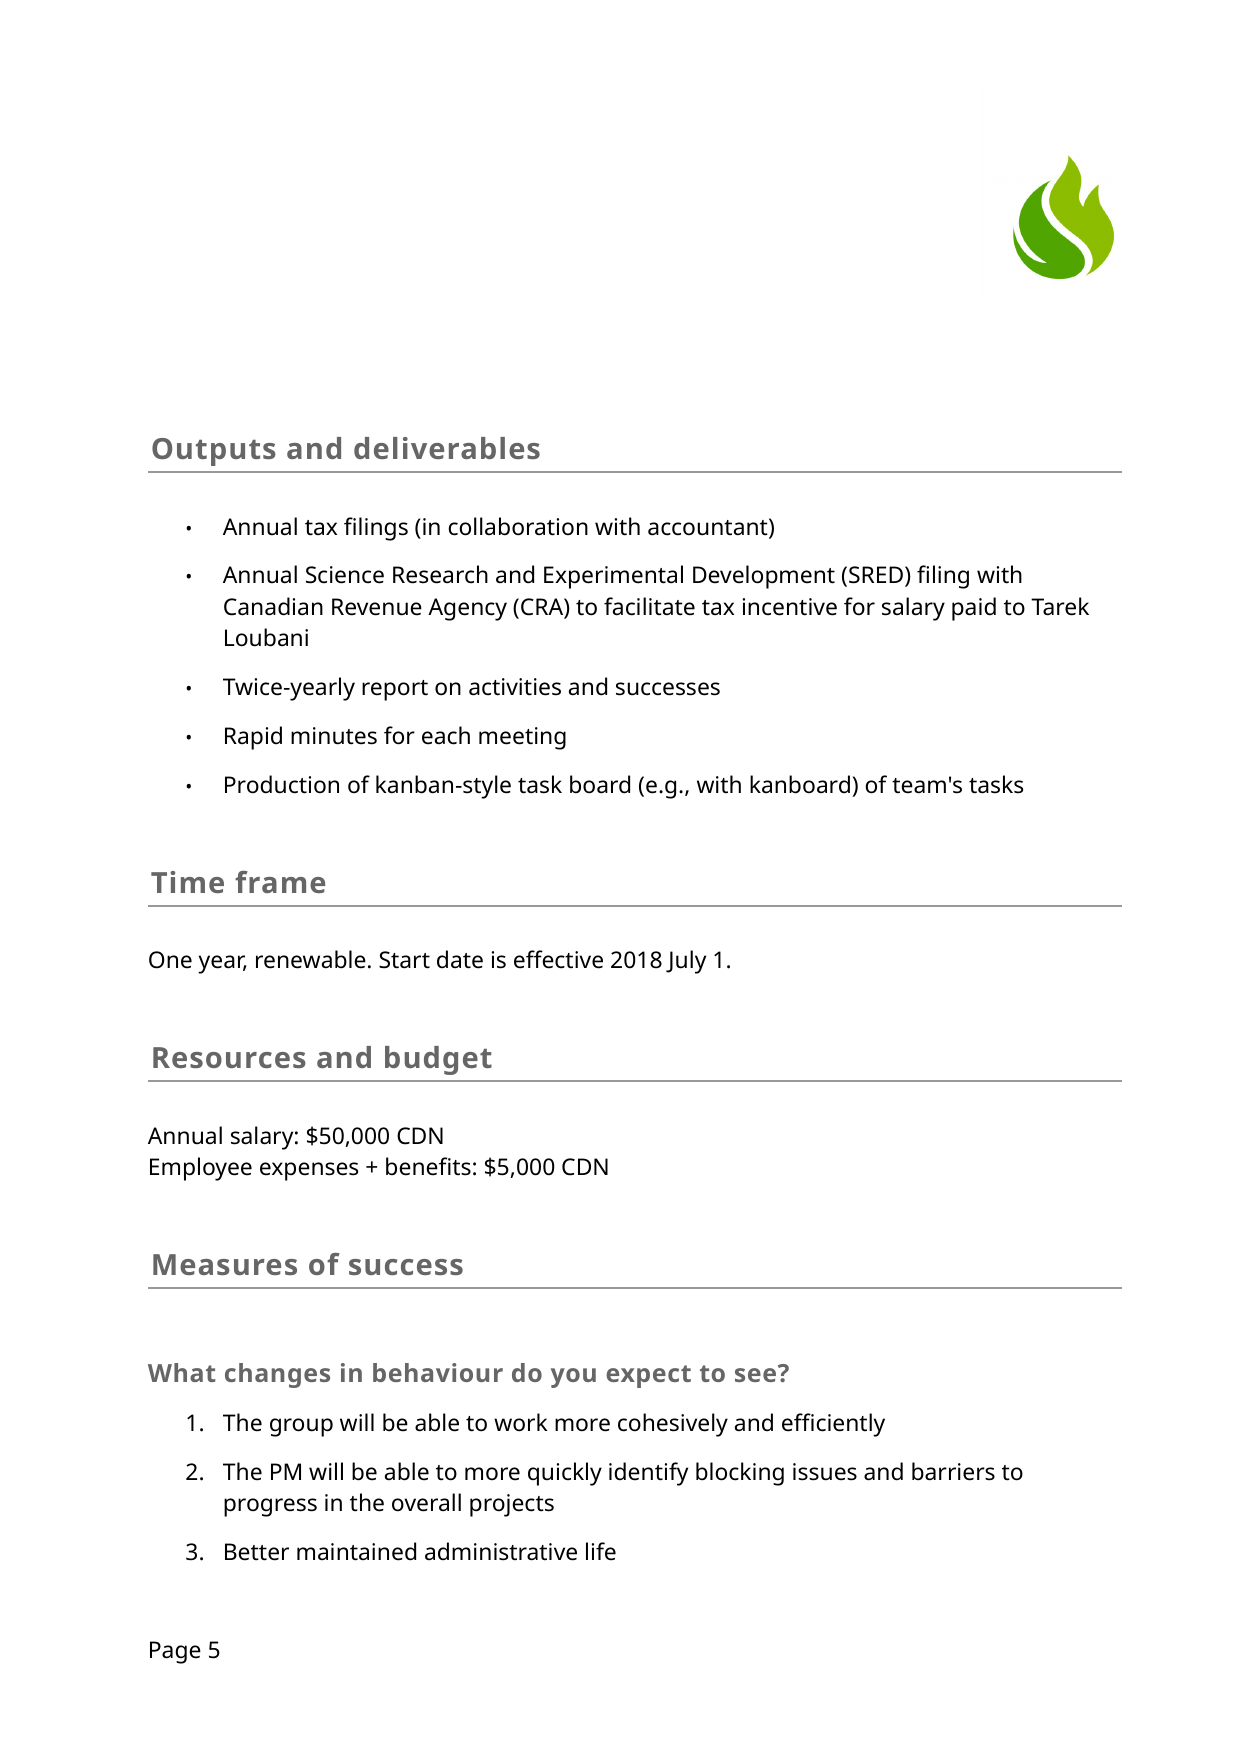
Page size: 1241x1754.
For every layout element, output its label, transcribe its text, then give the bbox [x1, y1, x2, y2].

subtitle What changes in behaviour do you expect to see? [148, 1356, 1122, 1390]
subtitle Resources and budget [148, 1034, 1122, 1080]
subtitle Time frame [148, 859, 1122, 905]
picture [981, 83, 1026, 298]
list Annual tax filings (in collaboration with accountant) [185, 511, 1122, 542]
list Twice-yearly report on activities and successes [185, 671, 1122, 702]
list The group will be able to work more cohesively and efficiently [185, 1407, 1122, 1438]
subtitle Measures of success [148, 1241, 1122, 1287]
list Better maintained administrative life [185, 1536, 1122, 1567]
subtitle Outputs and deliverables [148, 425, 1122, 471]
text Annual salary: $50,000 CDN [148, 1120, 1122, 1151]
text One year, renewable. Start date is effective 2018 July 1. [148, 944, 1122, 976]
list The PM will be able to more quickly identify blocking issues and barriers to progress in the overall projects [185, 1456, 1122, 1518]
list Rapid minutes for each meeting [185, 720, 1122, 751]
text Employee expenses + benefits: $5,000 CDN [148, 1151, 1122, 1182]
list Production of kanban-style task board (e.g., with kanboard) of team's tasks [185, 769, 1122, 800]
list Annual Science Research and Experimental Development (SRED) filing with Canadian Revenue Agency (CRA) to facilitate tax incentive for salary paid to Tarek Loubani [185, 559, 1122, 653]
